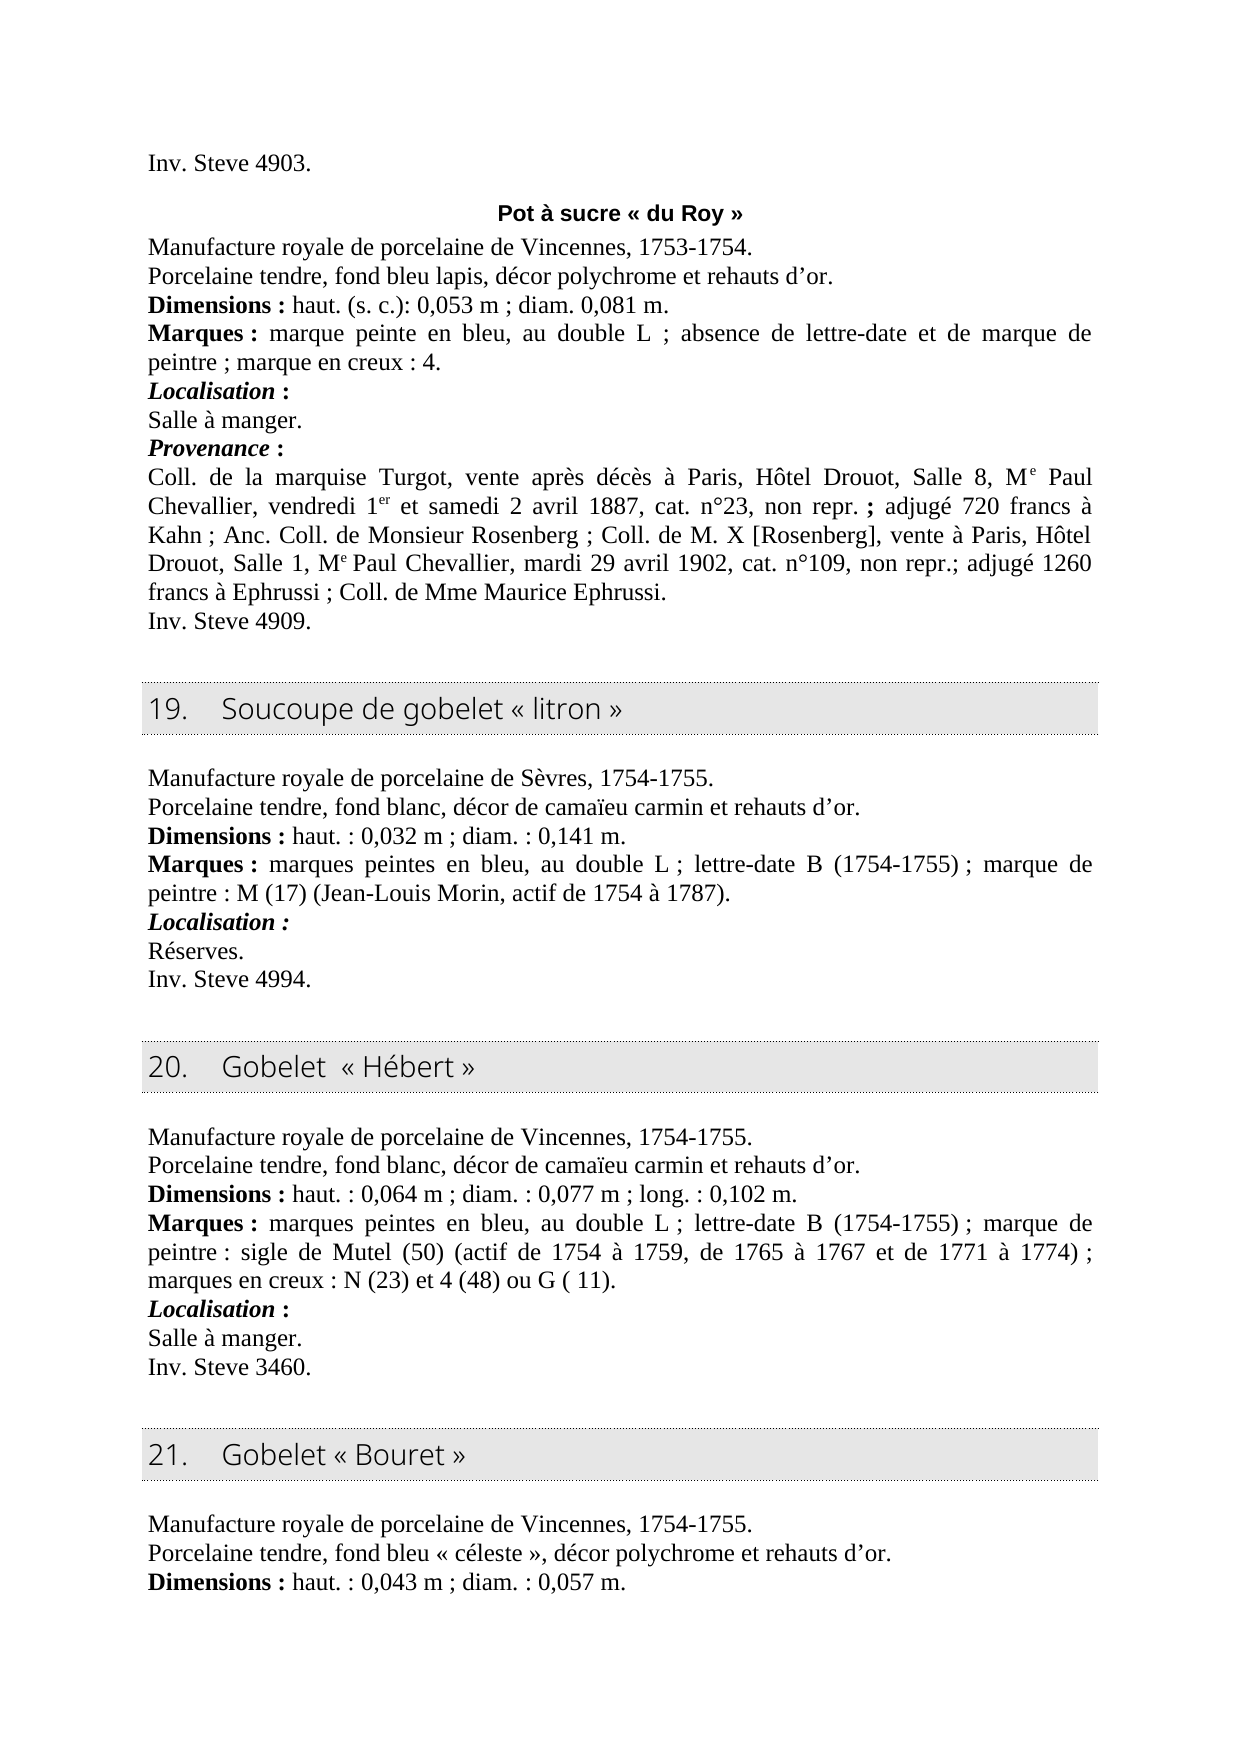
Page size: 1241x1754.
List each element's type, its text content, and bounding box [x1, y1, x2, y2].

text Dimensions : haut. (s. c.): 0,053 m ; diam. 0,081 m. [148, 290, 1093, 318]
text Dimensions : haut. : 0,032 m ; diam. : 0,141 m. [148, 821, 1093, 849]
text Localisation : [148, 1294, 1093, 1323]
text Salle à manger. [148, 1323, 1093, 1352]
subtitle Pot à sucre « du Roy » [148, 200, 1093, 226]
subtitle Gobelet « Hébert » [142, 1041, 1098, 1092]
text Marques : marque peinte en bleu, au double L ; absence de lettre-date et de marque de peintre ; marque en creux : 4. [148, 318, 1093, 376]
text Inv. Steve 4994. [148, 964, 1093, 993]
text Manufacture royale de porcelaine de Sèvres, 1754-1755. [148, 763, 1093, 792]
text Inv. Steve 4903. [148, 148, 1093, 176]
text Localisation : [148, 376, 1093, 405]
text Provenance : [148, 433, 1093, 462]
text Dimensions : haut. : 0,064 m ; diam. : 0,077 m ; long. : 0,102 m. [148, 1179, 1093, 1208]
text Porcelaine tendre, fond blanc, décor de camaïeu carmin et rehauts d’or. [148, 1151, 1093, 1179]
text Réserves. [148, 936, 1093, 964]
text Inv. Steve 3460. [148, 1352, 1093, 1381]
text Coll. de la marquise Turgot, vente après décès à Paris, Hôtel Drouot, Salle 8, Me Paul Chevallier, vendredi 1er et samedi 2 avril 1887, cat. n°23, non repr. ; adjugé 720 francs à Kahn ; Anc. Coll. de Monsieur Rosenberg ; Coll. de M. X [Rosenberg], vente à Paris, Hôtel Drouot, Salle 1, Me Paul Chevallier, mardi 29 avril 1902, cat. n°109, non repr.; adjugé 1260 francs à Ephrussi ; Coll. de Mme Maurice Ephrussi. [148, 462, 1093, 606]
text Porcelaine tendre, fond bleu « céleste », décor polychrome et rehauts d’or. [148, 1538, 1093, 1567]
text Porcelaine tendre, fond bleu lapis, décor polychrome et rehauts d’or. [148, 261, 1093, 290]
text Manufacture royale de porcelaine de Vincennes, 1754-1755. [148, 1122, 1093, 1151]
text Manufacture royale de porcelaine de Vincennes, 1753-1754. [148, 232, 1093, 261]
text Marques : marques peintes en bleu, au double L ; lettre-date B (1754-1755) ; marque de peintre : sigle de Mutel (50) (actif de 1754 à 1759, de 1765 à 1767 et de 1771 à 1774) ; marques en creux : N (23) et 4 (48) ou G ( 11). [148, 1208, 1093, 1294]
subtitle Gobelet « Bouret » [142, 1428, 1098, 1480]
text Localisation : [148, 907, 1093, 936]
text Manufacture royale de porcelaine de Vincennes, 1754-1755. [148, 1509, 1093, 1538]
text Inv. Steve 4909. [148, 606, 1093, 635]
text Marques : marques peintes en bleu, au double L ; lettre-date B (1754-1755) ; marque de peintre : M (17) (Jean-Louis Morin, actif de 1754 à 1787). [148, 849, 1093, 907]
text Salle à manger. [148, 405, 1093, 433]
subtitle Soucoupe de gobelet « litron » [142, 682, 1098, 734]
text Porcelaine tendre, fond blanc, décor de camaïeu carmin et rehauts d’or. [148, 792, 1093, 821]
text Dimensions : haut. : 0,043 m ; diam. : 0,057 m. [148, 1567, 1093, 1595]
